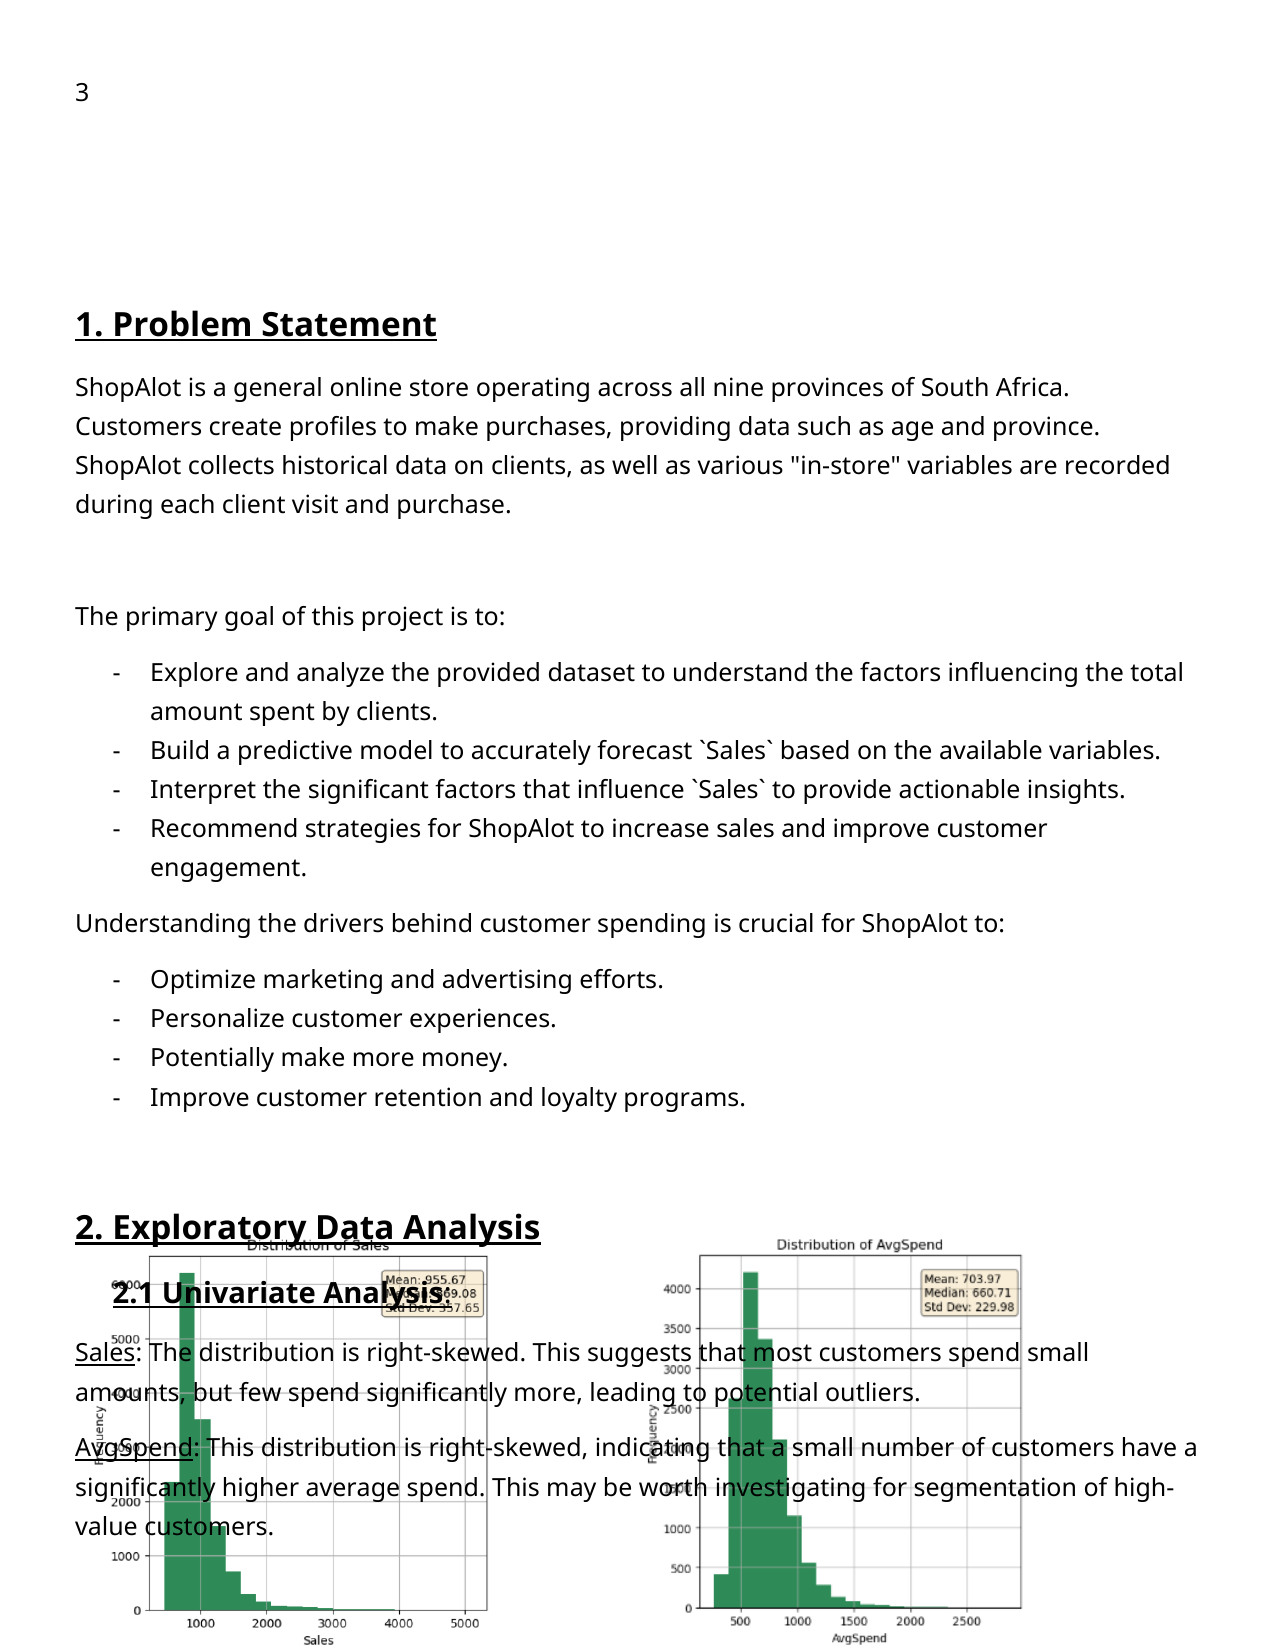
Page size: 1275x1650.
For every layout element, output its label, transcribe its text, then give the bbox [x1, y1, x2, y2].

list Explore and analyze the provided dataset to understand the factors influencing the total amount spent by clients. [112, 654, 1200, 727]
list Potentially make more money. [112, 1040, 1200, 1074]
text The primary goal of this project is to: [75, 598, 1200, 632]
text Sales: The distribution is right-skewed. This suggests that most customers spend small amounts, but few spend significantly more, leading to potential outliers. [502, 1335, 642, 1408]
text 2.1 Univariate Analysis: [1047, 1273, 1200, 1312]
text AvgSpend: This distribution is right-skewed, indicating that a small number of customers have a significantly higher average spend. This may be worth investigating for segmentation of high-value customers. [502, 1430, 642, 1542]
text 2.1 Univariate Analysis: [502, 1273, 642, 1312]
list Optimize marketing and advertising efforts. [112, 962, 1200, 996]
text ShopAlot is a general online store operating across all nine provinces of South Africa. Customers create profiles to make purchases, providing data such as age and province. ShopAlot collects historical data on clients, as well as various "in-store" variables are recorded during each client visit and purchase. [75, 369, 1200, 521]
text AvgSpend: This distribution is right-skewed, indicating that a small number of customers have a significantly higher average spend. This may be worth investigating for segmentation of high-value customers. [1047, 1430, 1200, 1542]
list Personalize customer experiences. [112, 1001, 1200, 1035]
list Interpret the significant factors that influence `Sales` to provide actionable insights. [112, 772, 1200, 806]
list Improve customer retention and loyalty programs. [112, 1079, 1200, 1113]
text 2. Exploratory Data Analysis [75, 1204, 1200, 1249]
list Build a predictive model to accurately forecast `Sales` based on the available variables. [112, 733, 1200, 767]
text Sales: The distribution is right-skewed. This suggests that most customers spend small amounts, but few spend significantly more, leading to potential outliers. [1047, 1335, 1200, 1408]
text Understanding the drivers behind customer spending is crucial for ShopAlot to: [75, 906, 1200, 940]
text 1. Problem Statement [75, 300, 1200, 346]
list Recommend strategies for ShopAlot to increase sales and improve customer engagement. [112, 811, 1200, 884]
